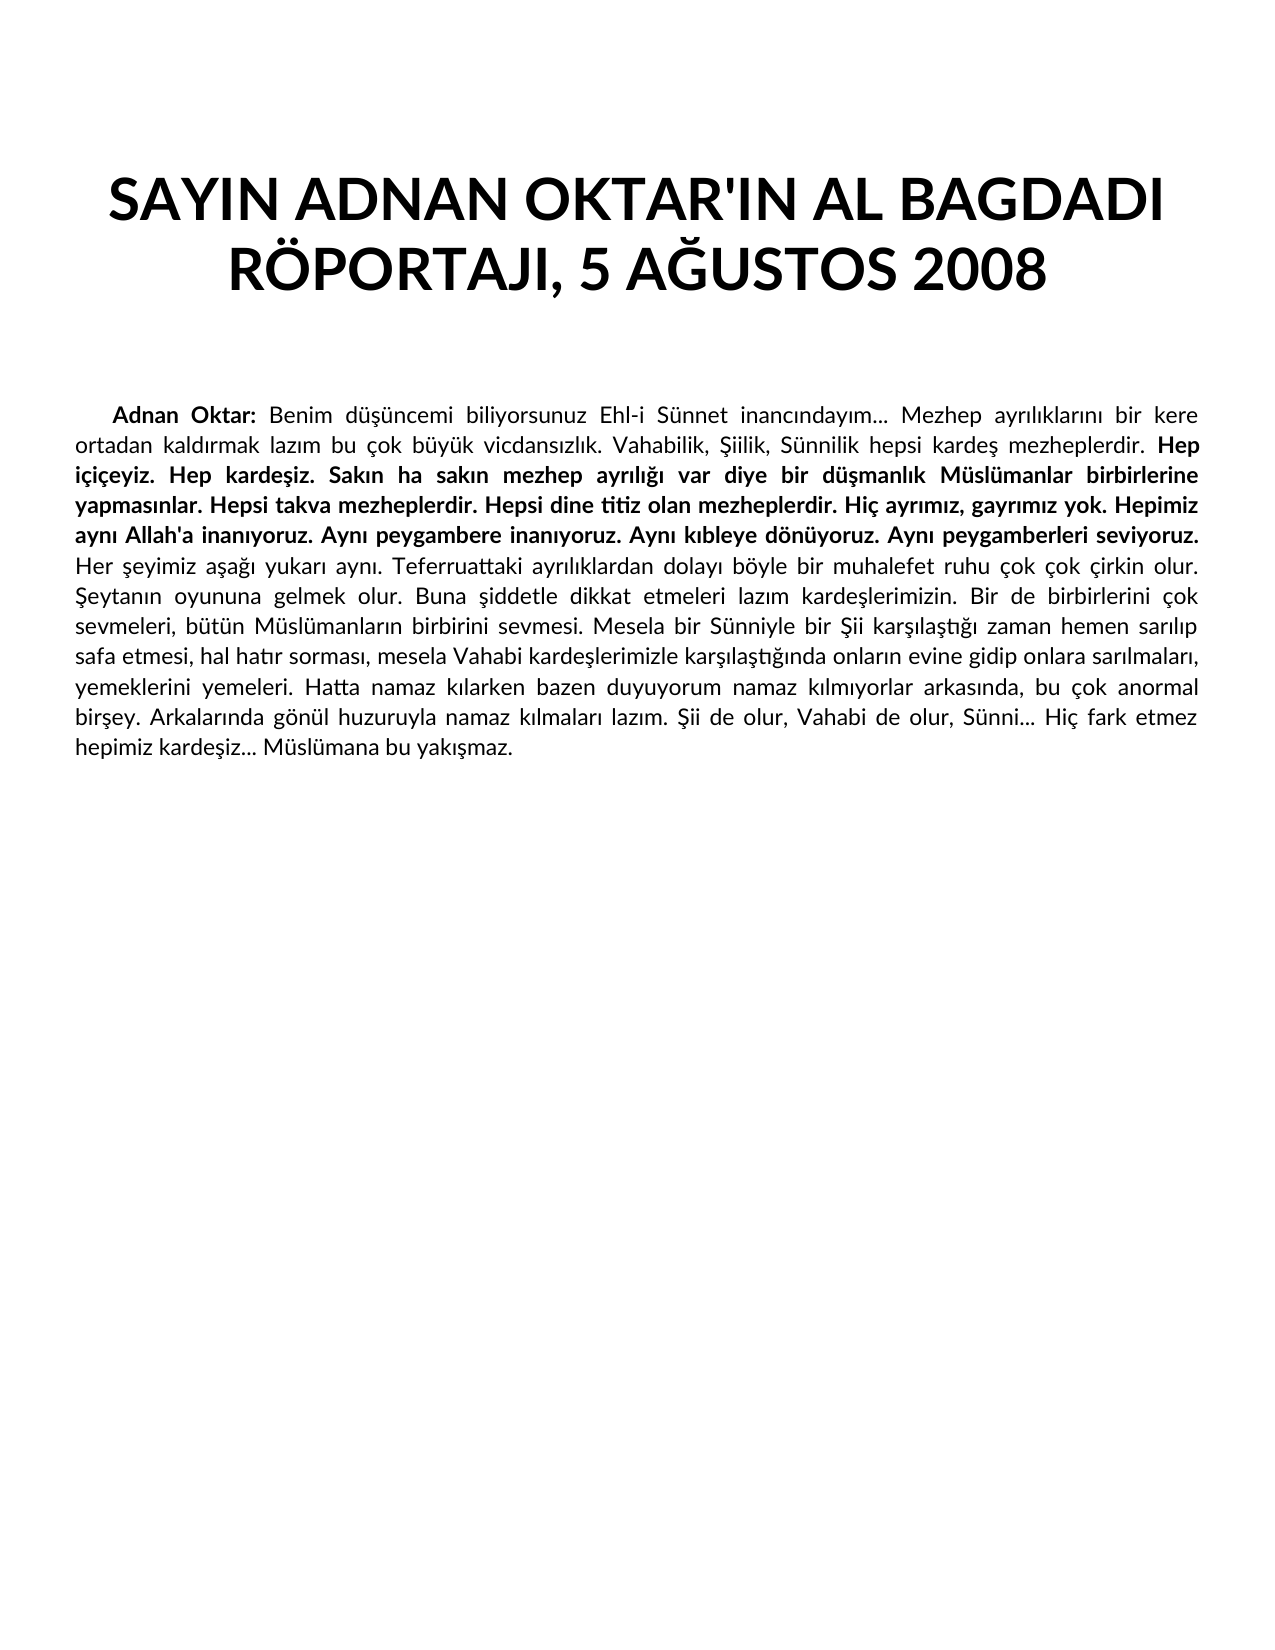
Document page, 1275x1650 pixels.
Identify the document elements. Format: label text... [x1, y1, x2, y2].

subtitle SAYIN ADNAN OKTAR'IN AL BAGDADI RÖPORTAJI, 5 AĞUSTOS 2008 [75, 162, 1200, 302]
text Adnan Oktar: Benim düşüncemi biliyorsunuz Ehl-i Sünnet inancındayım... Mezhep ayrılıklarını bir kere ortadan kaldırmak lazım bu çok büyük vicdansızlık. Vahabilik, Şiilik, Sünnilik hepsi kardeş mezheplerdir. Hep içiçeyiz. Hep kardeşiz. Sakın ha sakın mezhep ayrılığı var diye bir düşmanlık Müslümanlar birbirlerine yapmasınlar. Hepsi takva mezheplerdir. Hepsi dine titiz olan mezheplerdir. Hiç ayrımız, gayrımız yok. Hepimiz aynı Allah'a inanıyoruz. Aynı peygambere inanıyoruz. Aynı kıbleye dönüyoruz. Aynı peygamberleri seviyoruz. Her şeyimiz aşağı yukarı aynı. Teferruattaki ayrılıklardan dolayı böyle bir muhalefet ruhu çok çok çirkin olur. Şeytanın oyununa gelmek olur. Buna şiddetle dikkat etmeleri lazım kardeşlerimizin. Bir de birbirlerini çok sevmeleri, bütün Müslümanların birbirini sevmesi. Mesela bir Sünniyle bir Şii karşılaştığı zaman hemen sarılıp safa etmesi, hal hatır sorması, mesela Vahabi kardeşlerimizle karşılaştığında onların evine gidip onlara sarılmaları, yemeklerini yemeleri. Hatta namaz kılarken bazen duyuyorum namaz kılmıyorlar arkasında, bu çok anormal birşey. Arkalarında gönül huzuruyla namaz kılmaları lazım. Şii de olur, Vahabi de olur, Sünni... Hiç fark etmez hepimiz kardeşiz... Müslümana bu yakışmaz. [75, 400, 1200, 760]
